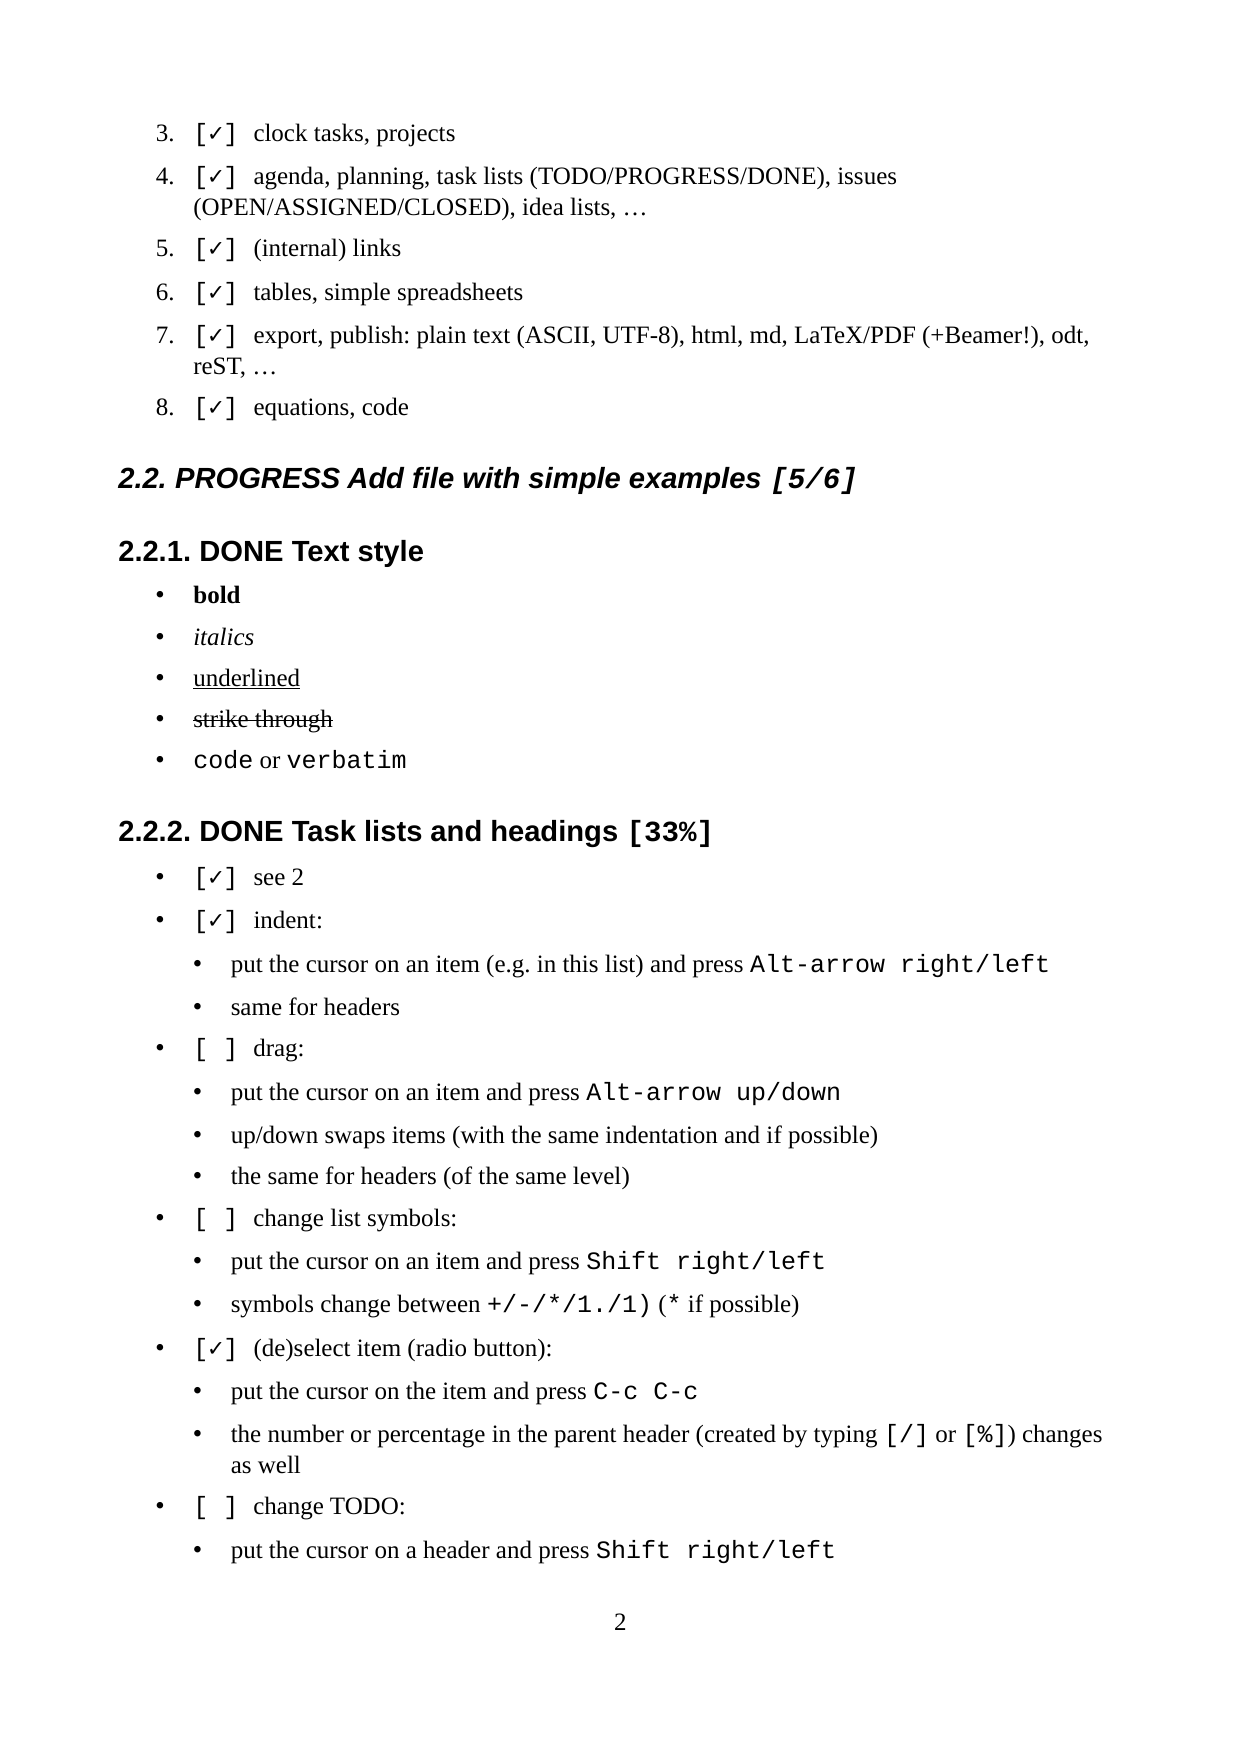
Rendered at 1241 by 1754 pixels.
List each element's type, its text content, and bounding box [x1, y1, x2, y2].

list [✓] clock tasks, projects [156, 118, 1122, 149]
list [✓] (internal) links [156, 233, 1122, 264]
list strike through [156, 704, 1122, 733]
list put the cursor on an item and press Alt-arrow up/down [193, 1077, 1122, 1108]
list same for headers [193, 992, 1122, 1021]
list put the cursor on a header and press Shift right/left [193, 1535, 1122, 1566]
list the same for headers (of the same level) [193, 1161, 1122, 1190]
list [✓] (de)select item (radio button): [156, 1333, 1122, 1363]
list symbols change between +/-/*/1./1) (* if possible) [193, 1289, 1122, 1320]
list up/down swaps items (with the same indentation and if possible) [193, 1120, 1122, 1149]
list the number or percentage in the parent header (created by typing [/] or [%]) changes as well [193, 1419, 1122, 1479]
list [✓] agenda, planning, task lists (TODO/PROGRESS/DONE), issues (OPEN/ASSIGNED/CLOSED), idea lists, … [156, 161, 1122, 221]
subtitle DONE Task lists and headings [33%] [118, 814, 1122, 850]
list bold [156, 580, 1122, 609]
list italics [156, 622, 1122, 650]
subtitle PROGRESS Add file with simple examples [5/6] [118, 461, 1122, 497]
list [✓] equations, code [156, 392, 1122, 423]
list [✓] export, publish: plain text (ASCII, UTF-8), html, md, LaTeX/PDF (+Beamer!), odt, reST, … [156, 320, 1122, 380]
list put the cursor on an item and press Shift right/left [193, 1246, 1122, 1277]
list [ ] change TODO: [156, 1491, 1122, 1522]
list put the cursor on the item and press C-c C-c [193, 1376, 1122, 1407]
list [✓] see 2 [156, 862, 1122, 893]
list [ ] change list symbols: [156, 1203, 1122, 1233]
list underlined [156, 663, 1122, 692]
list code or verbatim [156, 745, 1122, 776]
list [✓] tables, simple spreadsheets [156, 277, 1122, 308]
list [ ] drag: [156, 1033, 1122, 1064]
subtitle DONE Text style [118, 534, 1122, 568]
list put the cursor on an item (e.g. in this list) and press Alt-arrow right/left [193, 949, 1122, 980]
list [✓] indent: [156, 906, 1122, 936]
